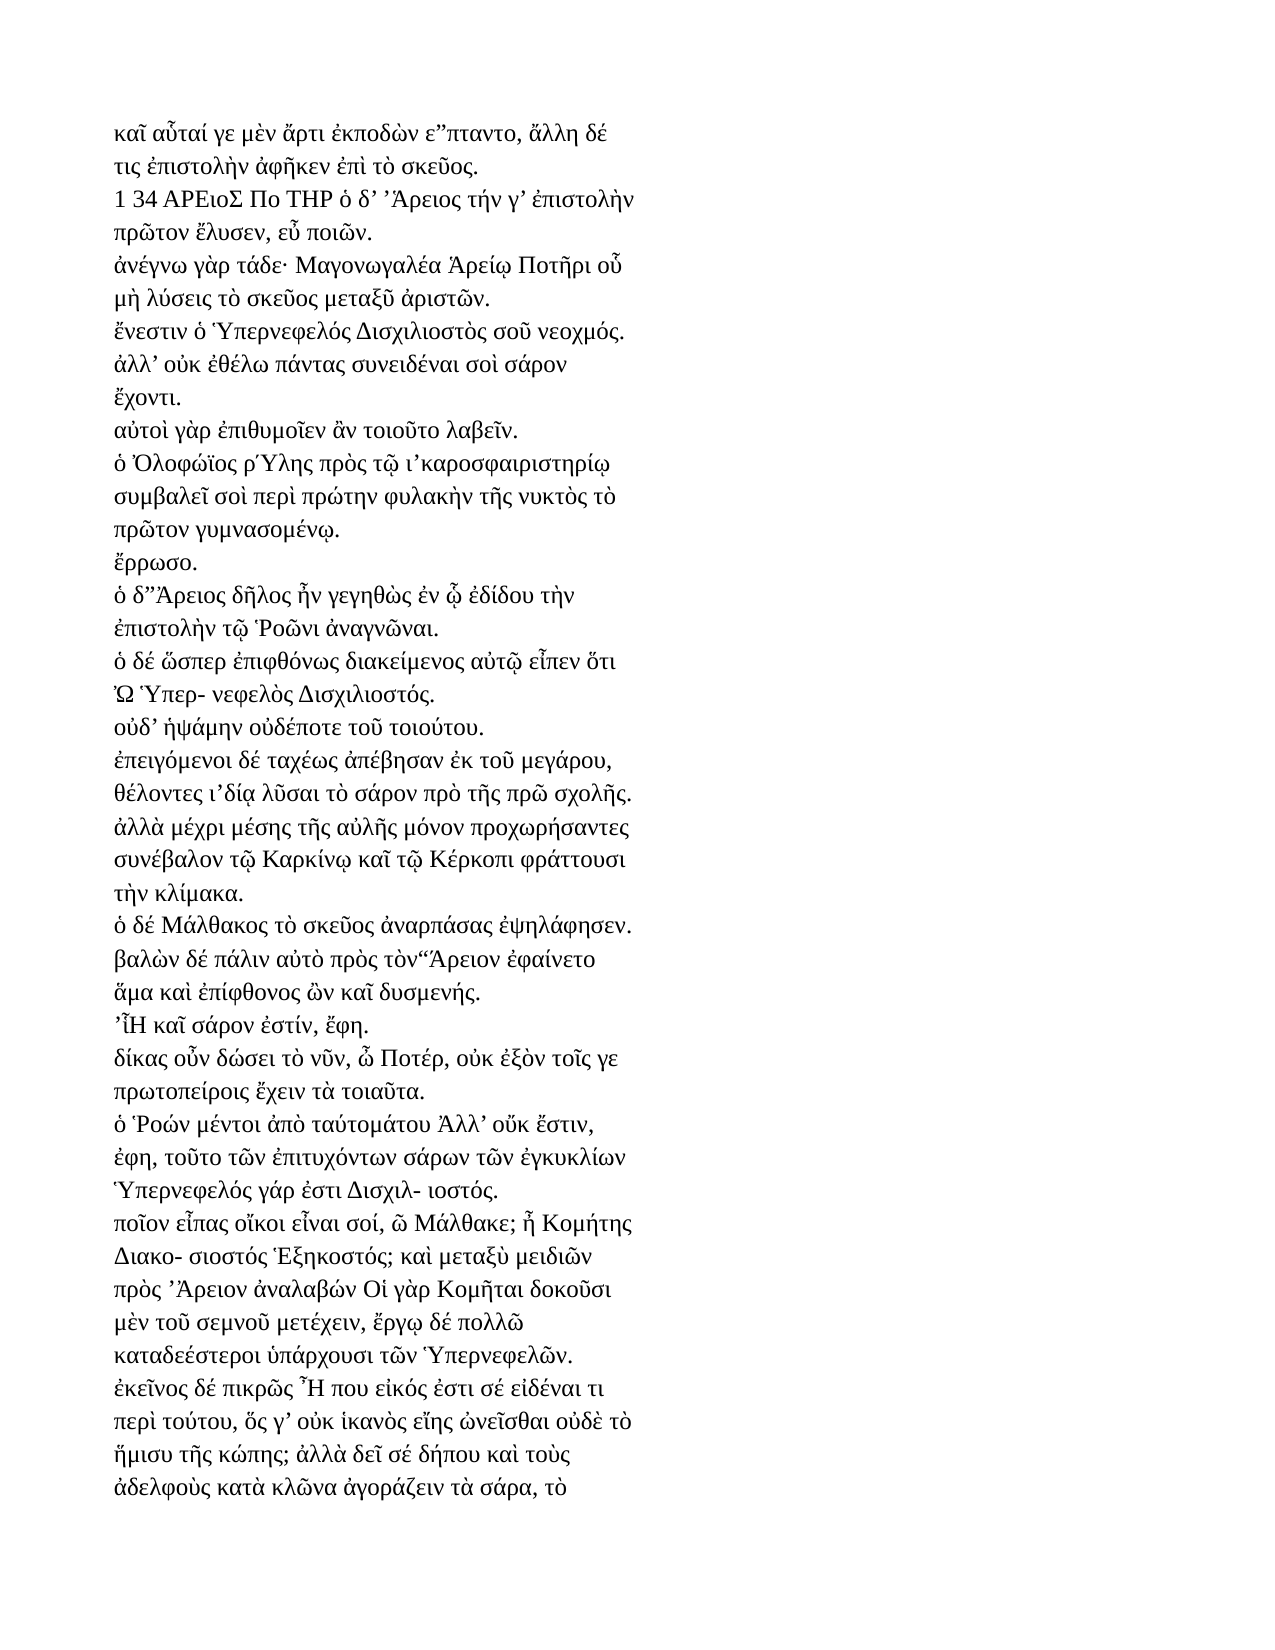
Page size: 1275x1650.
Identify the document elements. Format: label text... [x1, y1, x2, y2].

table_cell καῖ αὗταί γε μὲν ἄρτι ἐκποδὼν ε”πταντο, ἄλλη δέ τις ἐπιστολὴν ἀφῆκεν ἐπὶ τὸ σκεῦος. 1 34 ΑΡΕιοΣ Πο ΤΗΡ ὁ δ’ ’Ἁρειος τήν γ’ ἐπιστολὴν πρῶτον ἔλυσεν, εὖ ποιῶν. ἀνέγνω γὰρ τάδε· Μαγονωγαλέα Ἁρείῳ Ποτῆρι οὗ μὴ λύσεις τὸ σκεῦος μεταξῦ ἀριστῶν. ἔνεστιν ὁ Ὑπερνεφελός Δισχιλιοστὸς σοῦ νεοχμός. ἀλλ’ οὐκ ἐθέλω πάντας συνειδέναι σοὶ σάρον ἔχοντι. αὐτοὶ γὰρ ἐπιθυμοῖεν ἂν τοιοῦτο λαβεῖν. ὁ Ὀλοφώϊος ρΎλης πρὸς τῷ ι’καροσφαιριστηρίῳ συμβαλεῖ σοὶ περὶ πρώτην φυλακὴν τῆς νυκτὸς τὸ πρῶτον γυμνασομένῳ. ἔρρωσο. ὁ δ”Ἀρειος δῆλος ἦν γεγηθὼς ἐν ᾧ ἐδίδου τὴν ἐπιστολὴν τῷ Ῥοῶνι ἀναγνῶναι. ὁ δέ ὥσπερ ἐπιφθόνως διακείμενος αὐτῷ εἶπεν ὅτι Ὠ Ὑπερ- νεφελὸς Δισχιλιοστός. οὐδ’ ἡψάμην οὐδέποτε τοῦ τοιούτου. ἐπειγόμενοι δέ ταχέως ἀπέβησαν ἐκ τοῦ μεγάρου, θέλοντες ι’δίᾳ λῦσαι τὸ σάρον πρὸ τῆς πρῶ σχολῆς. ἀλλὰ μέχρι μέσης τῆς αὐλῆς μόνον προχωρήσαντες συνέβαλον τῷ Καρκίνῳ καῖ τῷ Κέρκοπι φράττουσι τὴν κλίμακα. ὁ δέ Μάλθακος τὸ σκεῦος ἀναρπάσας ἐψηλάφησεν. βαλὼν δέ πάλιν αὐτὸ πρὸς τὸν“Άρειον ἐφαίνετο ἅμα καὶ ἐπίφθονος ὢν καῖ δυσμενής. ’ἷΗ καῖ σάρον ἐστίν, ἔφη. δίκας οὖν δώσει τὸ νῦν, ὦ Ποτέρ, οὐκ ἐξὸν τοῖς γε πρωτοπείροις ἔχειν τὰ τοιαῦτα. ὁ Ῥοών μέντοι ἀπὸ ταύτομάτου Ἀλλ’ οὔκ ἔστιν, ἐφη, τοῦτο τῶν ἐπιτυχόντων σάρων τῶν ἐγκυκλίων Ὑπερνεφελός γάρ ἐστι Δισχιλ- ιοστός. ποῖον εἶπας οἴκοι εἶναι σοί, ῶ Μάλθακε; ἦ Κομήτης Διακο- σιοστός Ἑξηκοστός; καὶ μεταξὺ μειδιῶν πρὸς ’Ἀρειον ἀναλαβών Οἱ γὰρ Κομῆται δοκοῦσι μὲν τοῦ σεμνοῦ μετέχειν, ἔργῳ δέ πολλῶ καταδεέστεροι ὑπάρχουσι τῶν Ὑπερνεφελῶν. ἐκεῖνος δέ πικρῶς Ἦ που εἰκός ἐστι σέ εἰδέναι τι περὶ τούτου, ὅς γ’ οὐκ ἱκανὸς εἴης ὠνεῖσθαι οὐδὲ τὸ ἥμισυ τῆς κώπης; ἀλλὰ δεῖ σέ δήπου καὶ τοὺς ἀδελφοὺς κατὰ κλῶνα ἀγοράζειν τὰ σάρα, τὸ [114, 118, 635, 1501]
table_cell [635, 118, 1157, 1501]
